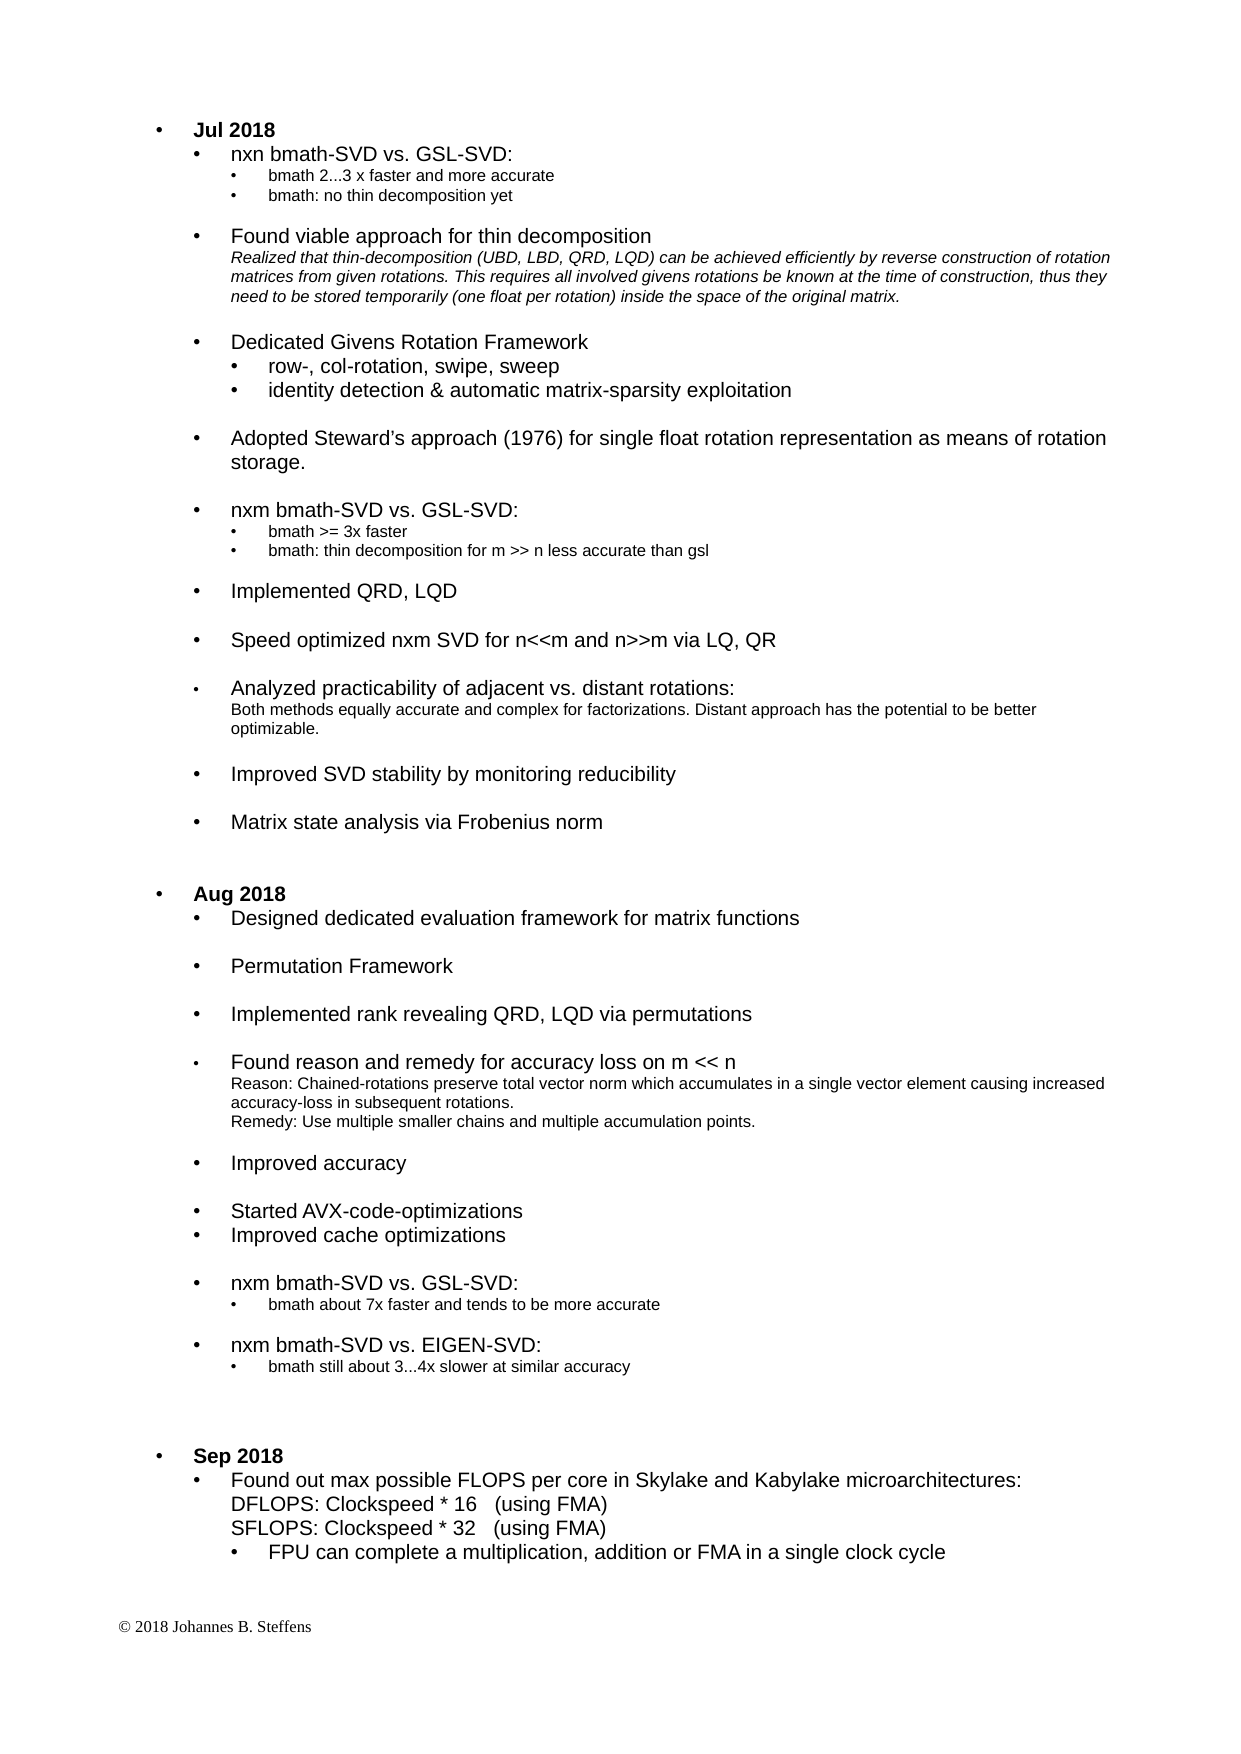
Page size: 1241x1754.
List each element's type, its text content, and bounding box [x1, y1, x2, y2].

list row-, col-rotation, swipe, sweep [231, 353, 1122, 378]
list nxm bmath-SVD vs. GSL-SVD: [193, 1271, 1122, 1294]
list Improved cache optimizations [193, 1222, 1122, 1247]
list Dedicated Givens Rotation Framework [193, 329, 1122, 353]
list identity detection & automatic matrix-sparsity exploitation [231, 378, 1122, 402]
list Realized that thin-decomposition (UBD, LBD, QRD, LQD) can be achieved efficiently by reverse construction of rotation matrices from given rotations. This requires all involved givens rotations be known at the time of construction, thus they need to be stored temporarily (one float per rotation) inside the space of the original matrix. [193, 248, 1122, 329]
list bmath still about 3...4x slower at similar accuracy [231, 1357, 1122, 1376]
list Found out max possible FLOPS per core in Skylake and Kabylake microarchitectures: DFLOPS: Clockspeed * 16 (using FMA) [193, 1467, 1122, 1516]
list Implemented QRD, LQD [193, 579, 1122, 603]
list SFLOPS: Clockspeed * 32 (using FMA) [193, 1516, 1122, 1539]
list Aug 2018 [156, 882, 1122, 906]
list Implemented rank revealing QRD, LQD via permutations [193, 1002, 1122, 1026]
list bmath about 7x faster and tends to be more accurate [231, 1294, 1122, 1314]
list FPU can complete a multiplication, addition or FMA in a single clock cycle [231, 1539, 1122, 1563]
list nxm bmath-SVD vs. GSL-SVD: [193, 498, 1122, 522]
list Found viable approach for thin decomposition [193, 224, 1122, 248]
list Adopted Steward’s approach (1976) for single float rotation representation as means of rotation storage. [193, 426, 1122, 474]
list Speed optimized nxm SVD for n<<m and n>>m via LQ, QR [193, 627, 1122, 651]
list Sep 2018 [156, 1443, 1122, 1467]
list Improved accuracy [193, 1150, 1122, 1174]
list nxm bmath-SVD vs. EIGEN-SVD: [193, 1333, 1122, 1357]
list bmath >= 3x faster [231, 522, 1122, 541]
list bmath: no thin decomposition yet [231, 186, 1122, 205]
list Analyzed practicability of adjacent vs. distant rotations: Both methods equally accurate and complex for factorizations. Distant approach has the potential to be better optimizable. [193, 675, 1122, 738]
list Found reason and remedy for accuracy loss on m << n Reason: Chained-rotations preserve total vector norm which accumulates in a single vector element causing increased accuracy-loss in subsequent rotations. Remedy: Use multiple smaller chains and multiple accumulation points. [193, 1050, 1122, 1131]
list Designed dedicated evaluation framework for matrix functions [193, 906, 1122, 930]
list Improved SVD stability by monitoring reducibility [193, 762, 1122, 786]
list Matrix state analysis via Frobenius norm [193, 810, 1122, 834]
list Permutation Framework [193, 954, 1122, 978]
list nxn bmath-SVD vs. GSL-SVD: [193, 142, 1122, 166]
list Started AVX-code-optimizations [193, 1198, 1122, 1222]
list bmath 2...3 x faster and more accurate [231, 166, 1122, 186]
list Jul 2018 [156, 118, 1122, 142]
list bmath: thin decomposition for m >> n less accurate than gsl [231, 541, 1122, 560]
